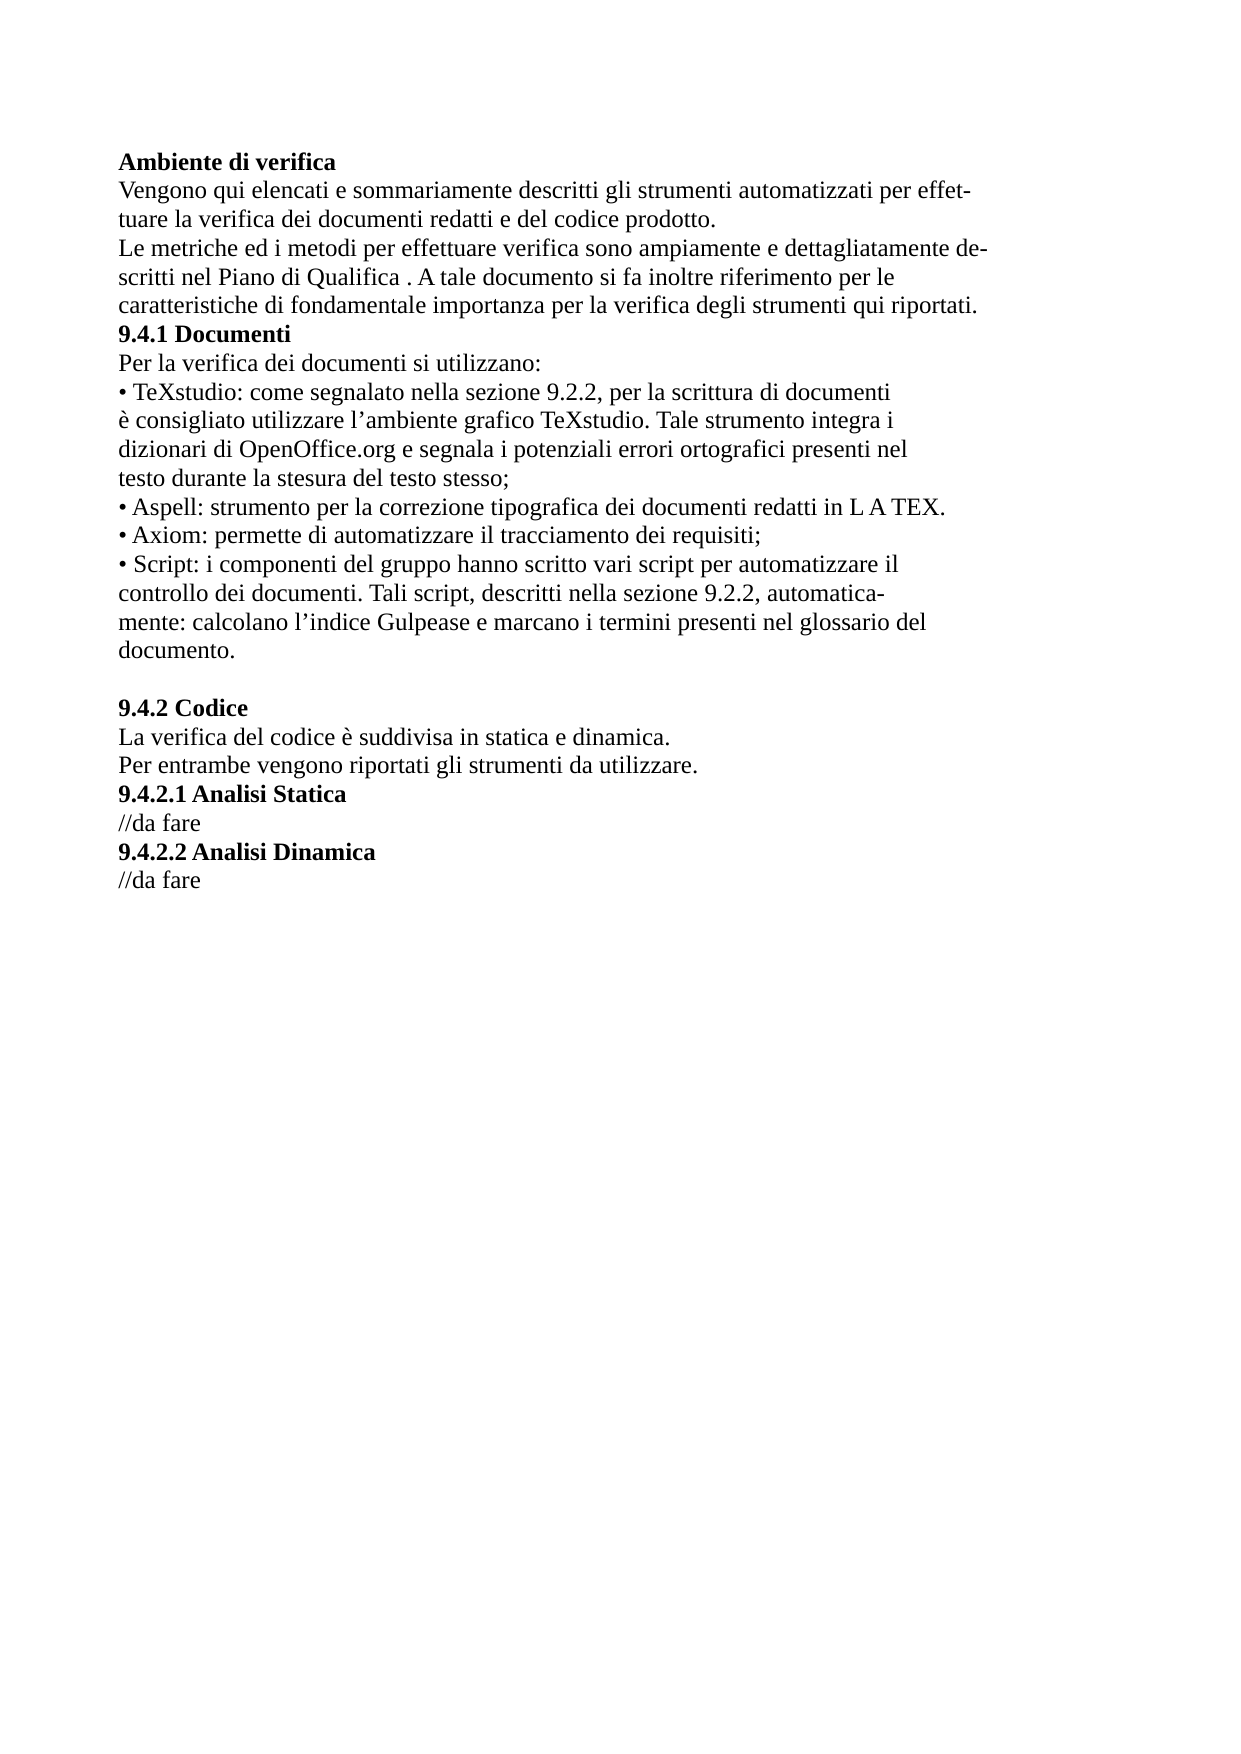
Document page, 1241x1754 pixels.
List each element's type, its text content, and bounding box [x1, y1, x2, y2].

text • Script: i componenti del gruppo hanno scritto vari script per automatizzare il [118, 549, 1122, 578]
text Le metriche ed i metodi per effettuare verifica sono ampiamente e dettagliatamente de- [118, 233, 1122, 262]
text Per entrambe vengono riportati gli strumenti da utilizzare. [118, 751, 1122, 779]
text Per la verifica dei documenti si utilizzano: [118, 348, 1122, 377]
text Ambiente di verifica [118, 147, 1122, 176]
text dizionari di OpenOffice.org e segnala i potenziali errori ortografici presenti nel [118, 434, 1122, 463]
text • Aspell: strumento per la correzione tipografica dei documenti redatti in L A TEX. [118, 492, 1122, 521]
text Vengono qui elencati e sommariamente descritti gli strumenti automatizzati per effet- [118, 176, 1122, 204]
text testo durante la stesura del testo stesso; [118, 463, 1122, 492]
text tuare la verifica dei documenti redatti e del codice prodotto. [118, 204, 1122, 233]
text controllo dei documenti. Tali script, descritti nella sezione 9.2.2, automatica- [118, 578, 1122, 607]
text caratteristiche di fondamentale importanza per la verifica degli strumenti qui riportati. [118, 291, 1122, 319]
text mente: calcolano l’indice Gulpease e marcano i termini presenti nel glossario del [118, 607, 1122, 636]
text 9.4.2 Codice [118, 693, 1122, 722]
text • TeXstudio: come segnalato nella sezione 9.2.2, per la scrittura di documenti [118, 377, 1122, 406]
text 9.4.1 Documenti [118, 319, 1122, 348]
text 9.4.2.1 Analisi Statica [118, 779, 1122, 808]
text //da fare [118, 866, 1122, 894]
text è consigliato utilizzare l’ambiente grafico TeXstudio. Tale strumento integra i [118, 406, 1122, 434]
text 9.4.2.2 Analisi Dinamica [118, 837, 1122, 866]
text scritti nel Piano di Qualifica . A tale documento si fa inoltre riferimento per le [118, 262, 1122, 291]
text documento. [118, 636, 1122, 664]
text //da fare [118, 808, 1122, 837]
text La verifica del codice è suddivisa in statica e dinamica. [118, 722, 1122, 751]
text • Axiom: permette di automatizzare il tracciamento dei requisiti; [118, 521, 1122, 549]
